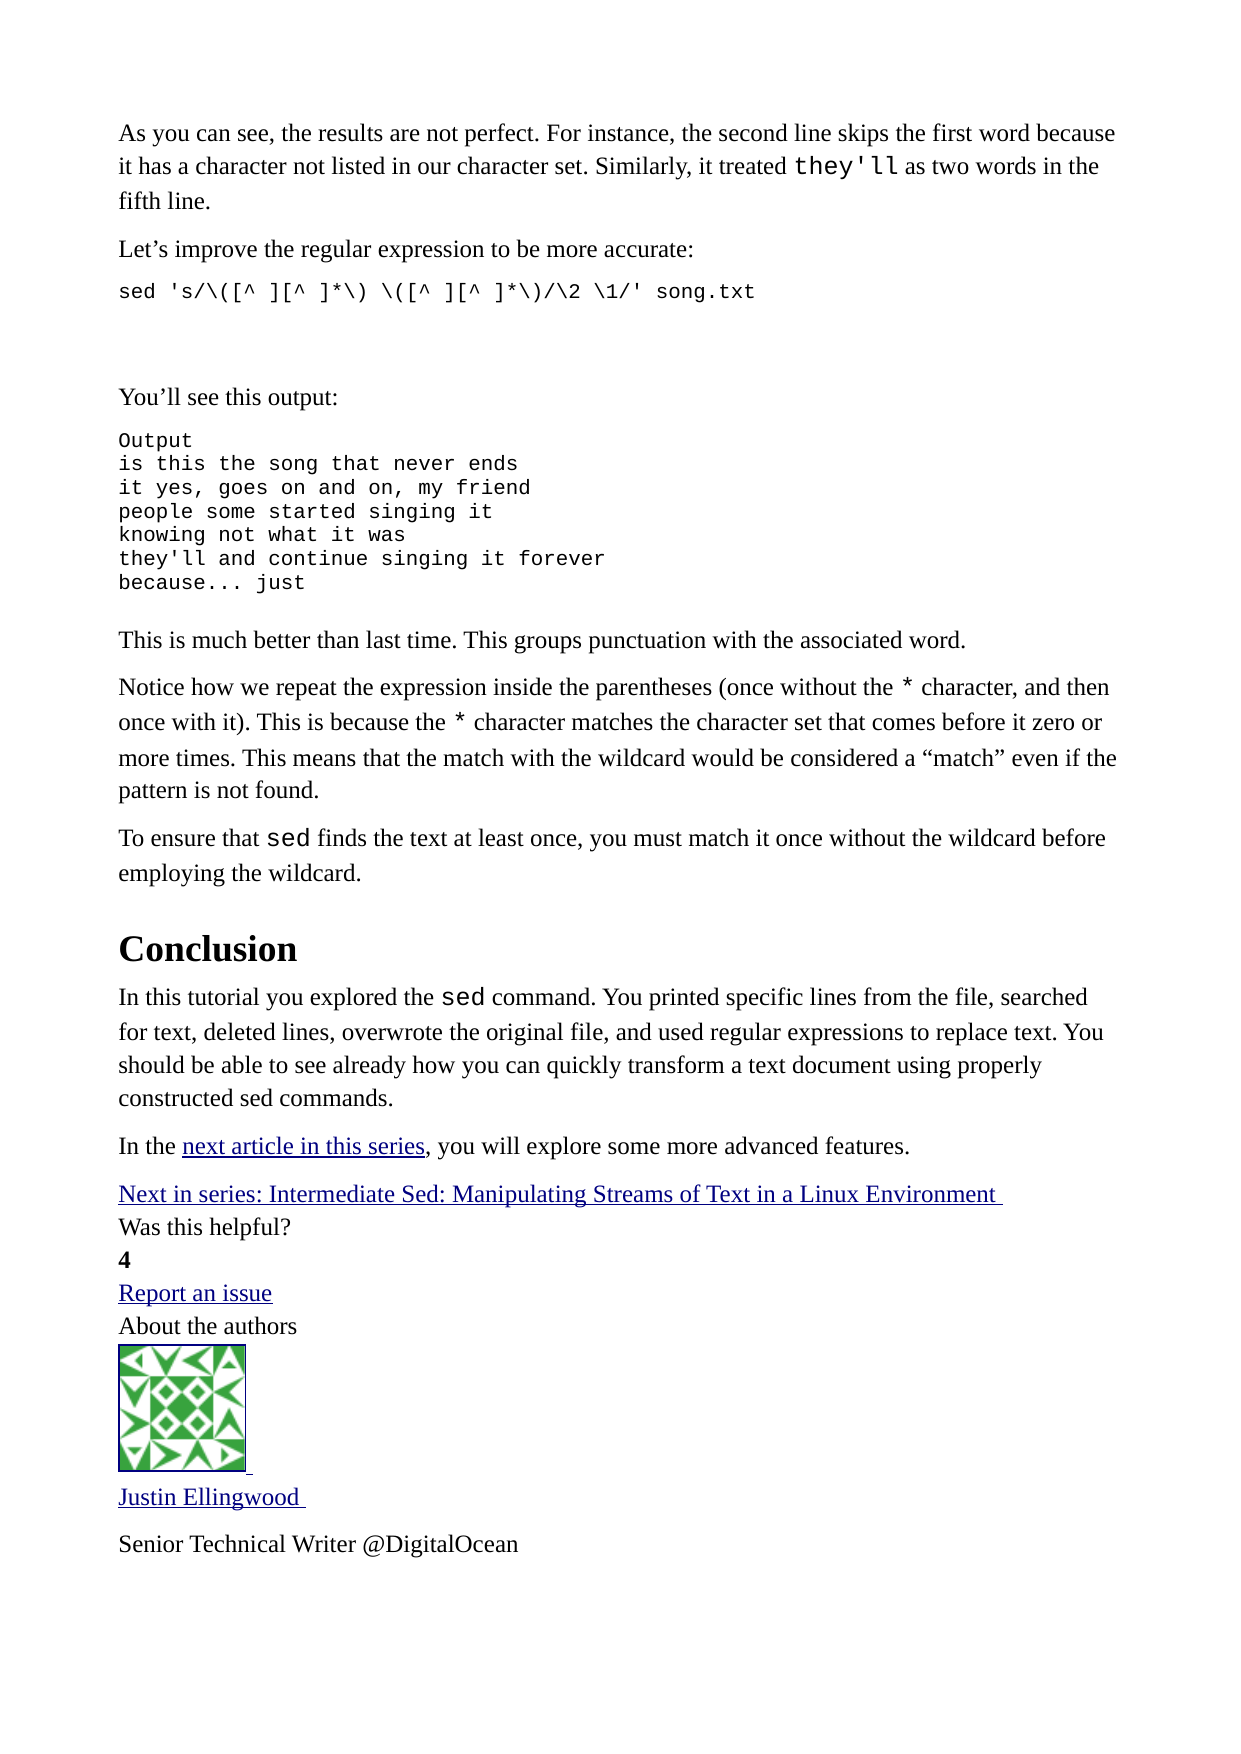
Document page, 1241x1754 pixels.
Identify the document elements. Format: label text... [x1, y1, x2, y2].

text This is much better than last time. This groups punctuation with the associated word. [118, 625, 1122, 653]
text they'll and continue singing it forever [118, 548, 1122, 572]
text is this the song that never ends [118, 453, 1122, 477]
text You’ll see this output: [118, 382, 1122, 411]
text people some started singing it [118, 501, 1122, 524]
text it yes, goes on and on, my friend [118, 477, 1122, 501]
text Report an issue [118, 1278, 1122, 1307]
text To ensure that sed finds the text at least once, you must match it once without the wildcard before employing the wildcard. [118, 823, 1122, 887]
text Next in series: Intermediate Sed: Manipulating Streams of Text in a Linux Environment [118, 1179, 1122, 1207]
text As you can see, the results are not perfect. For instance, the second line skips the first word because it has a character not listed in our character set. Similarly, it treated they'll as two words in the fifth line. [118, 118, 1122, 215]
text About the authors [118, 1311, 1122, 1339]
text Let’s improve the regular expression to be more accurate: [118, 234, 1122, 263]
text because... just [118, 572, 1122, 595]
text In this tutorial you explored the sed command. You printed specific lines from the file, searched for text, deleted lines, overwrote the original file, and used regular expressions to replace text. You should be able to see already how you can quickly transform a text document using properly constructed sed commands. [118, 982, 1122, 1112]
text Output [118, 430, 1122, 453]
text 4 [118, 1245, 1122, 1273]
text In the next article in this series, you will explore some more advanced features. [118, 1131, 1122, 1160]
text Notice how we repeat the expression inside the parentheses (once without the * character, and then once with it). This is because the * character matches the character set that comes before it zero or more times. This means that the match with the wildcard would be considered a “match” even if the pattern is not found. [118, 672, 1122, 804]
text Senior Technical Writer @DigitalOcean [118, 1529, 1122, 1558]
text sed 's/\([^ ][^ ]*\) \([^ ][^ ]*\)/\2 \1/' song.txt [118, 281, 1122, 305]
text Justin Ellingwood [118, 1482, 1122, 1510]
picture [120, 1346, 245, 1470]
subtitle Conclusion [118, 927, 1122, 970]
text Was this helpful? [118, 1212, 1122, 1241]
text knowing not what it was [118, 524, 1122, 548]
